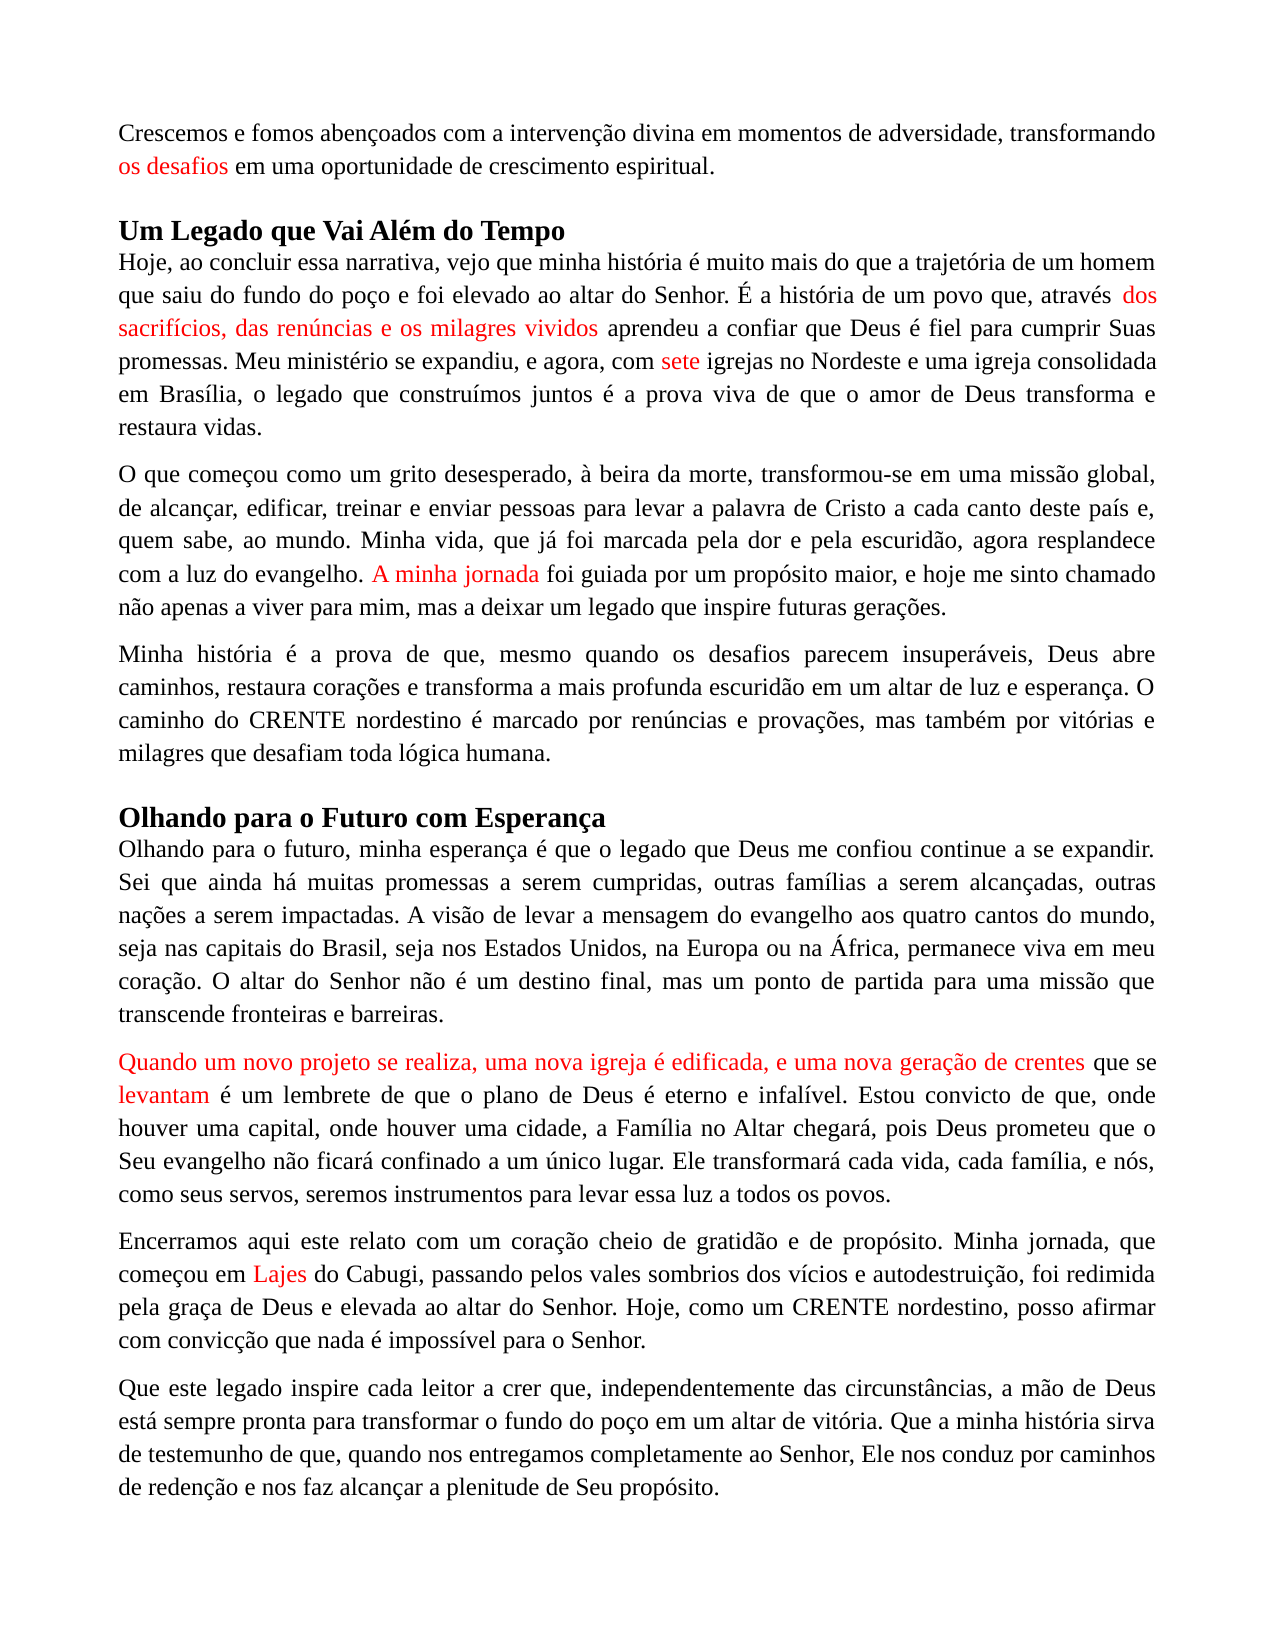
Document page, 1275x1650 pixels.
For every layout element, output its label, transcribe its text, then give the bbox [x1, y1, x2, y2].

text O que começou como um grito desesperado, à beira da morte, transformou-se em uma missão global, de alcançar, edificar, treinar e enviar pessoas para levar a palavra de Cristo a cada canto deste país e, quem sabe, ao mundo. Minha vida, que já foi marcada pela dor e pela escuridão, agora resplandece com a luz do evangelho. A minha jornada foi guiada por um propósito maior, e hoje me sinto chamado não apenas a viver para mim, mas a deixar um legado que inspire futuras gerações. [118, 459, 1157, 620]
text Encerramos aqui este relato com um coração cheio de gratidão e de propósito. Minha jornada, que começou em Lajes do Cabugi, passando pelos vales sombrios dos vícios e autodestruição, foi redimida pela graça de Deus e elevada ao altar do Senhor. Hoje, como um CRENTE nordestino, posso afirmar com convicção que nada é impossível para o Senhor. [118, 1226, 1157, 1354]
subtitle Olhando para o Futuro com Esperança [118, 801, 1157, 834]
subtitle Um Legado que Vai Além do Tempo [118, 213, 1157, 247]
text Hoje, ao concluir essa narrativa, vejo que minha história é muito mais do que a trajetória de um homem que saiu do fundo do poço e foi elevado ao altar do Senhor. É a história de um povo que, através dos sacrifícios, das renúncias e os milagres vividos aprendeu a confiar que Deus é fiel para cumprir Suas promessas. Meu ministério se expandiu, e agora, com sete igrejas no Nordeste e uma igreja consolidada em Brasília, o legado que construímos juntos é a prova viva de que o amor de Deus transforma e restaura vidas. [118, 247, 1157, 441]
text Minha história é a prova de que, mesmo quando os desafios parecem insuperáveis, Deus abre caminhos, restaura corações e transforma a mais profunda escuridão em um altar de luz e esperança. O caminho do CRENTE nordestino é marcado por renúncias e provações, mas também por vitórias e milagres que desafiam toda lógica humana. [118, 639, 1157, 767]
text Olhando para o futuro, minha esperança é que o legado que Deus me confiou continue a se expandir. Sei que ainda há muitas promessas a serem cumpridas, outras famílias a serem alcançadas, outras nações a serem impactadas. A visão de levar a mensagem do evangelho aos quatro cantos do mundo, seja nas capitais do Brasil, seja nos Estados Unidos, na Europa ou na África, permanece viva em meu coração. O altar do Senhor não é um destino final, mas um ponto de partida para uma missão que transcende fronteiras e barreiras. [118, 834, 1157, 1028]
text Quando um novo projeto se realiza, uma nova igreja é edificada, e uma nova geração de crentes que se levantam é um lembrete de que o plano de Deus é eterno e infalível. Estou convicto de que, onde houver uma capital, onde houver uma cidade, a Família no Altar chegará, pois Deus prometeu que o Seu evangelho não ficará confinado a um único lugar. Ele transformará cada vida, cada família, e nós, como seus servos, seremos instrumentos para levar essa luz a todos os povos. [118, 1047, 1157, 1208]
text Que este legado inspire cada leitor a crer que, independentemente das circunstâncias, a mão de Deus está sempre pronta para transformar o fundo do poço em um altar de vitória. Que a minha história sirva de testemunho de que, quando nos entregamos completamente ao Senhor, Ele nos conduz por caminhos de redenção e nos faz alcançar a plenitude de Seu propósito. [118, 1373, 1157, 1501]
text Crescemos e fomos abençoados com a intervenção divina em momentos de adversidade, transformando os desafios em uma oportunidade de crescimento espiritual. [118, 118, 1157, 180]
